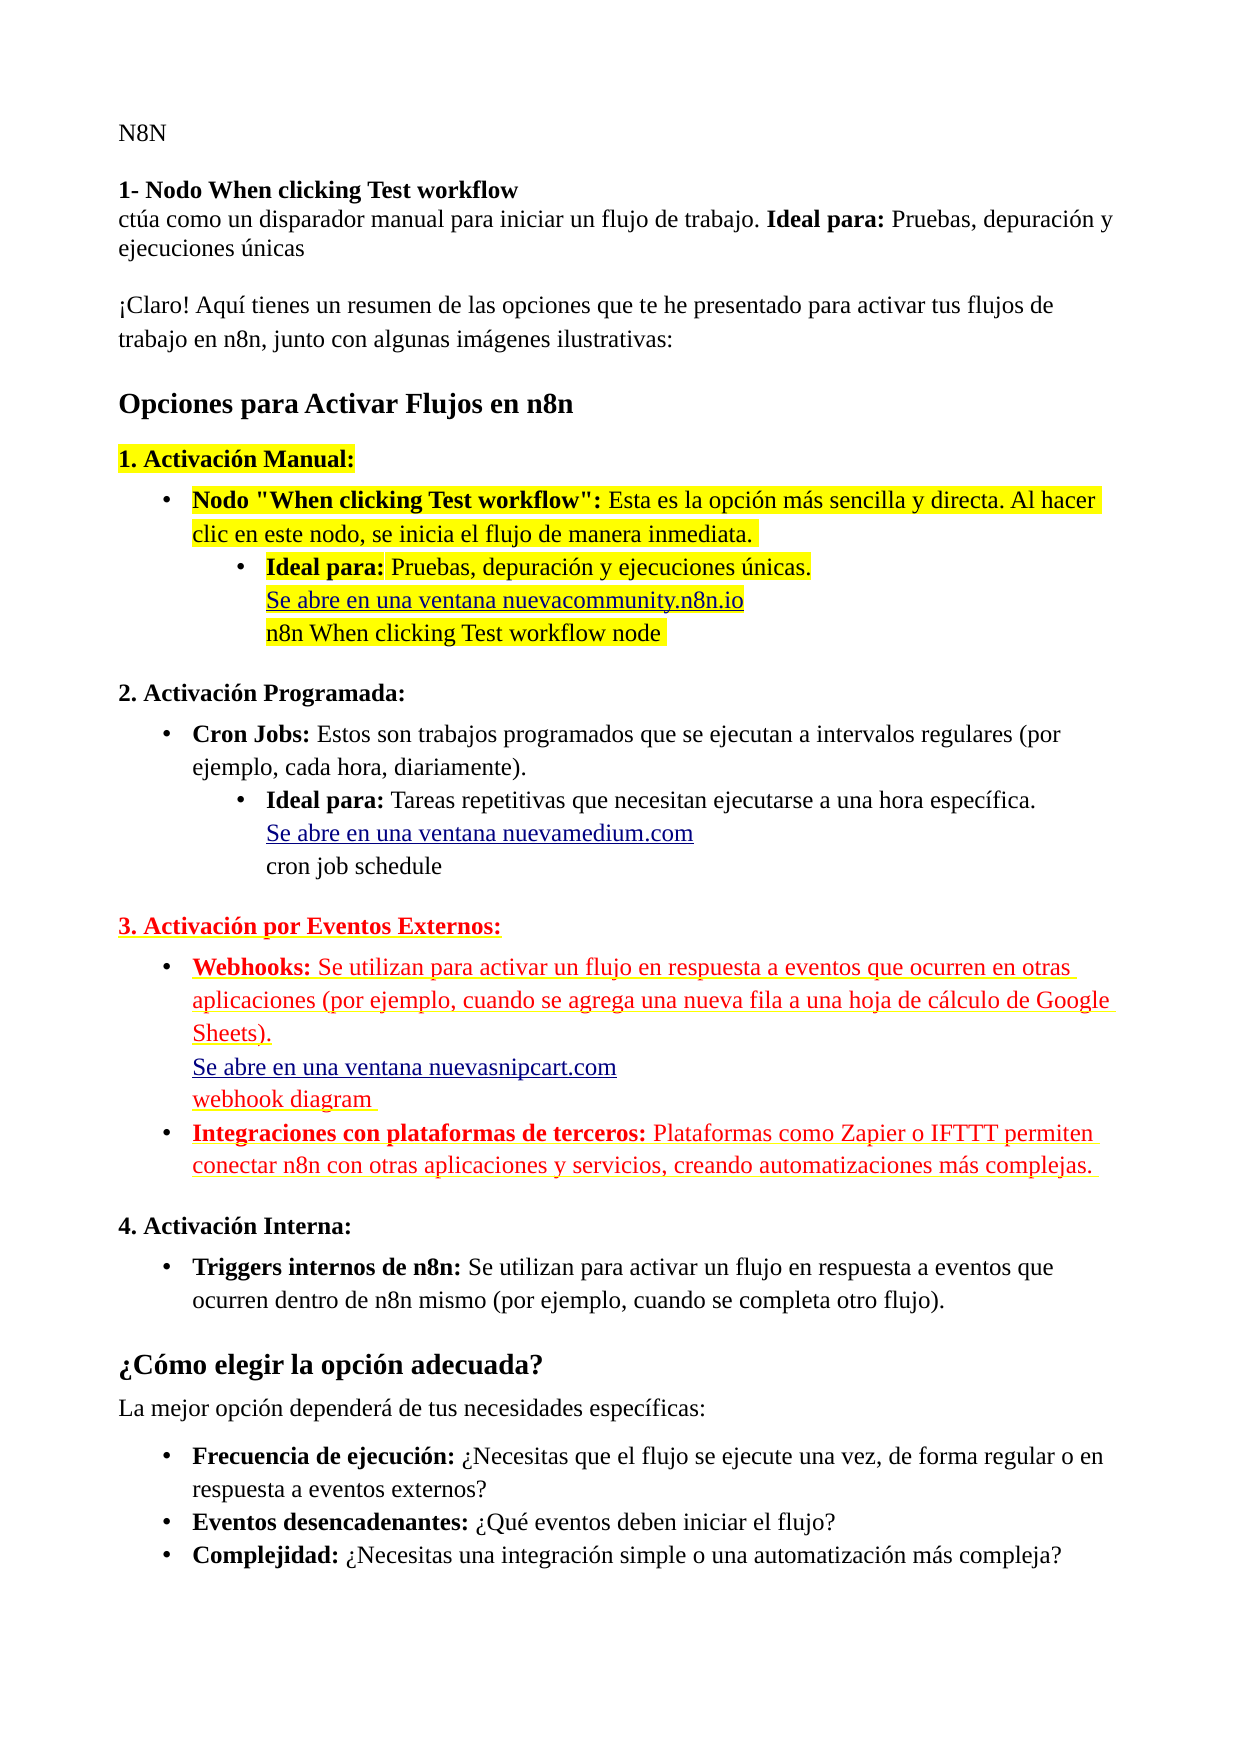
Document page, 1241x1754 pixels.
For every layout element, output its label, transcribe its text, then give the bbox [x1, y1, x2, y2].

list Se abre en una ventana nuevasnipcart.com [162, 1052, 1122, 1080]
list Nodo "When clicking Test workflow": Esta es la opción más sencilla y directa. Al hacer clic en este nodo, se inicia el flujo de manera inmediata. [162, 486, 1122, 547]
subtitle Opciones para Activar Flujos en n8n [118, 386, 1122, 419]
subtitle 1. Activación Manual: [118, 444, 1122, 473]
text 1- Nodo When clicking Test workflow [118, 176, 1122, 204]
list Complejidad: ¿Necesitas una integración simple o una automatización más compleja? [162, 1540, 1122, 1569]
list webhook diagram [162, 1084, 1122, 1113]
list Integraciones con plataformas de terceros: Plataformas como Zapier o IFTTT permiten conectar n8n con otras aplicaciones y servicios, creando automatizaciones más complejas. [162, 1118, 1122, 1179]
text ¡Claro! Aquí tienes un resumen de las opciones que te he presentado para activar tus flujos de trabajo en n8n, junto con algunas imágenes ilustrativas: [118, 291, 1122, 352]
list cron job schedule [236, 851, 1122, 880]
list Se abre en una ventana nuevacommunity.n8n.io [236, 585, 1122, 613]
text ctúa como un disparador manual para iniciar un flujo de trabajo. Ideal para: Pruebas, depuración y ejecuciones únicas [118, 204, 1122, 262]
subtitle 4. Activación Interna: [118, 1211, 1122, 1239]
list Ideal para: Pruebas, depuración y ejecuciones únicas. [236, 552, 1122, 580]
subtitle 2. Activación Programada: [118, 678, 1122, 707]
subtitle 3. Activación por Eventos Externos: [118, 911, 1122, 940]
list Eventos desencadenantes: ¿Qué eventos deben iniciar el flujo? [162, 1507, 1122, 1536]
list Se abre en una ventana nuevamedium.com [236, 818, 1122, 847]
list Frecuencia de ejecución: ¿Necesitas que el flujo se ejecute una vez, de forma regular o en respuesta a eventos externos? [162, 1441, 1122, 1503]
list Webhooks: Se utilizan para activar un flujo en respuesta a eventos que ocurren en otras aplicaciones (por ejemplo, cuando se agrega una nueva fila a una hoja de cálculo de Google Sheets). [162, 952, 1122, 1047]
text N8N [118, 118, 1122, 147]
list Triggers internos de n8n: Se utilizan para activar un flujo en respuesta a eventos que ocurren dentro de n8n mismo (por ejemplo, cuando se completa otro flujo). [162, 1252, 1122, 1314]
list Ideal para: Tareas repetitivas que necesitan ejecutarse a una hora específica. [236, 785, 1122, 814]
text La mejor opción dependerá de tus necesidades específicas: [118, 1393, 1122, 1422]
list Cron Jobs: Estos son trabajos programados que se ejecutan a intervalos regulares (por ejemplo, cada hora, diariamente). [162, 719, 1122, 781]
list n8n When clicking Test workflow node [236, 618, 1122, 646]
subtitle ¿Cómo elegir la opción adecuada? [118, 1347, 1122, 1381]
